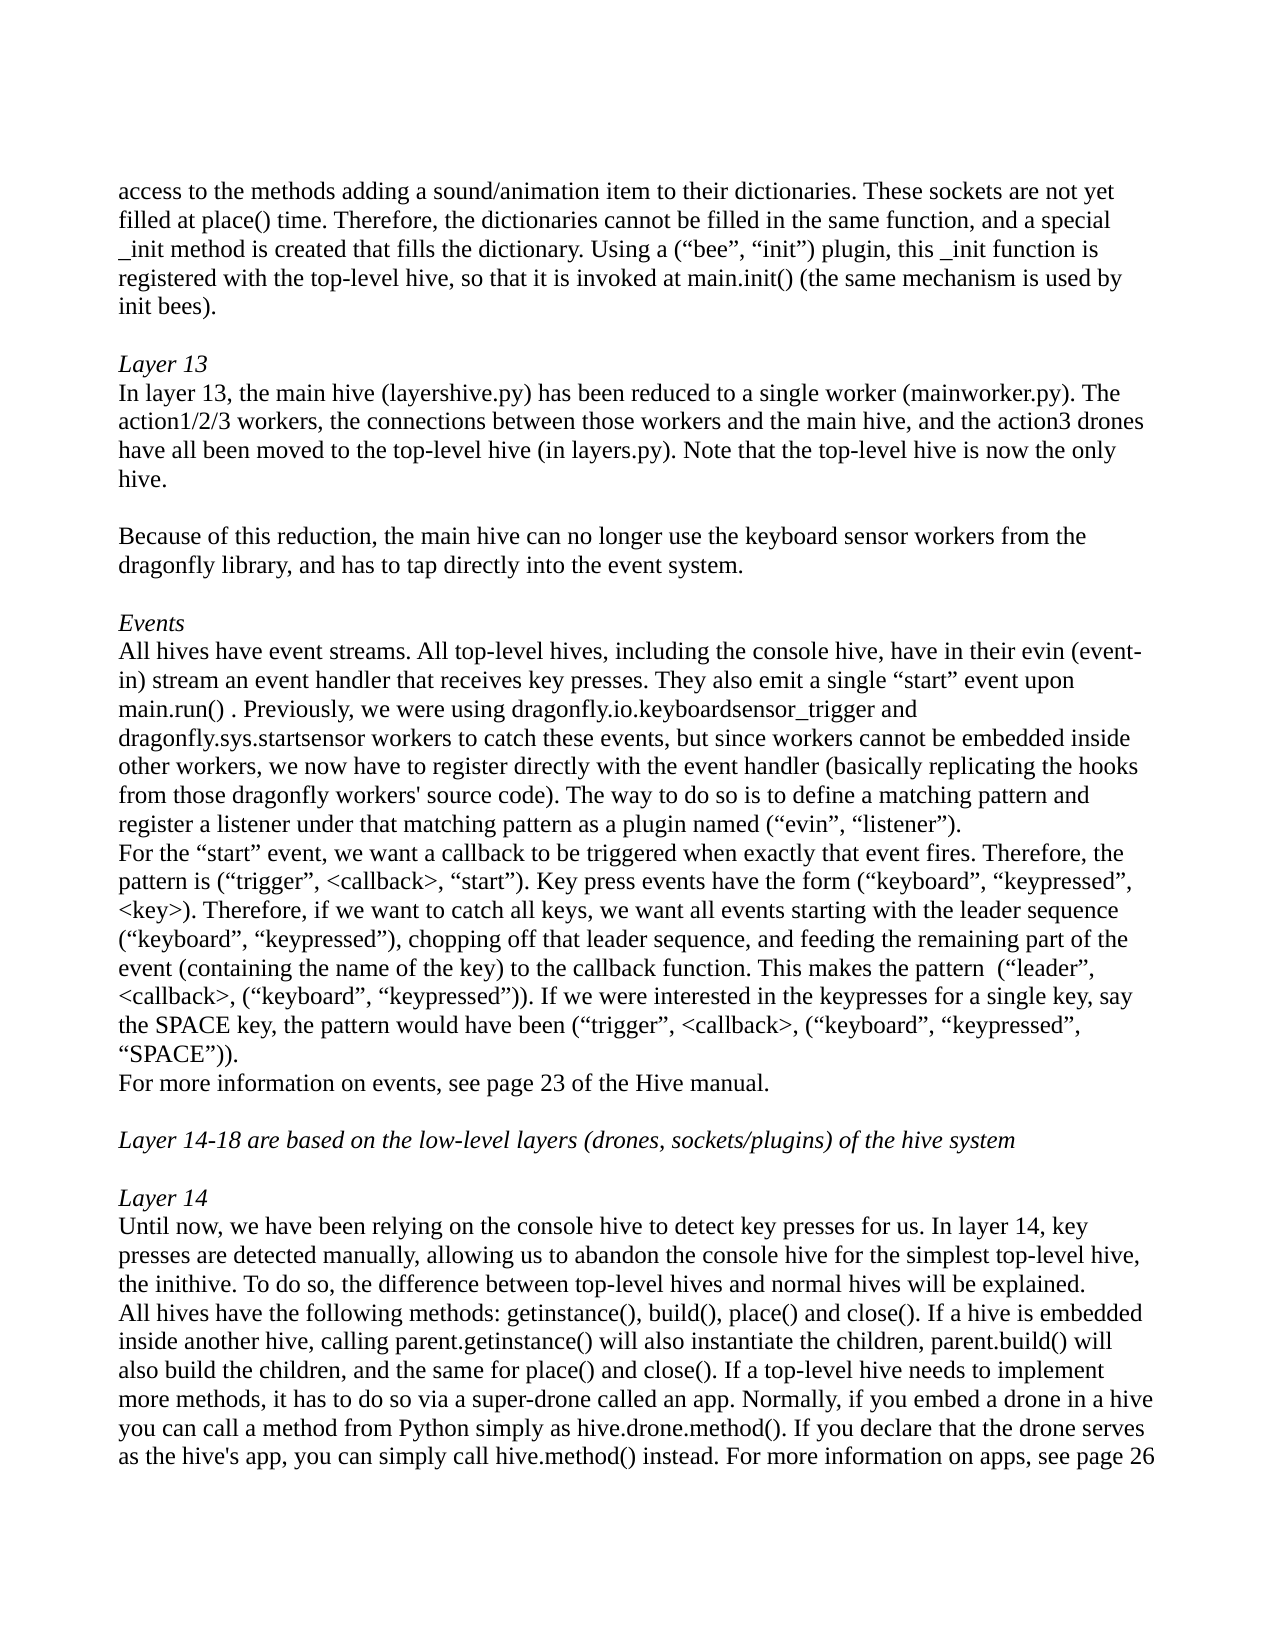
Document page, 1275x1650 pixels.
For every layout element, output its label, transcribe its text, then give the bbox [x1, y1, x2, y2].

text Because of this reduction, the main hive can no longer use the keyboard sensor workers from the dragonfly library, and has to tap directly into the event system. [118, 521, 1157, 579]
text In layer 13, the main hive (layershive.py) has been reduced to a single worker (mainworker.py). The action1/2/3 workers, the connections between those workers and the main hive, and the action3 drones have all been moved to the top-level hive (in layers.py). Note that the top-level hive is now the only hive. [118, 378, 1157, 493]
text Layer 14-18 are based on the low-level layers (drones, sockets/plugins) of the hive system [118, 1125, 1157, 1154]
text Until now, we have been relying on the console hive to detect key presses for us. In layer 14, key presses are detected manually, allowing us to abandon the console hive for the simplest top-level hive, the inithive. To do so, the difference between top-level hives and normal hives will be explained. [118, 1211, 1157, 1298]
text For more information on events, see page 23 of the Hive manual. [118, 1068, 1157, 1096]
text All hives have event streams. All top-level hives, including the console hive, have in their evin (event-in) stream an event handler that receives key presses. They also emit a single “start” event upon main.run() . Previously, we were using dragonfly.io.keyboardsensor_trigger and dragonfly.sys.startsensor workers to catch these events, but since workers cannot be embedded inside other workers, we now have to register directly with the event handler (basically replicating the hooks from those dragonfly workers' source code). The way to do so is to define a matching pattern and register a listener under that matching pattern as a plugin named (“evin”, “listener”). [118, 636, 1157, 838]
text Layer 13 [118, 349, 1157, 378]
text Layer 14 [118, 1183, 1157, 1211]
text All hives have the following methods: getinstance(), build(), place() and close(). If a hive is embedded inside another hive, calling parent.getinstance() will also instantiate the children, parent.build() will also build the children, and the same for place() and close(). If a top-level hive needs to implement more methods, it has to do so via a super-drone called an app. Normally, if you embed a drone in a hive you can call a method from Python simply as hive.drone.method(). If you declare that the drone serves as the hive's app, you can simply call hive.method() instead. For more information on apps, see page 26 [118, 1298, 1157, 1470]
text access to the methods adding a sound/animation item to their dictionaries. These sockets are not yet filled at place() time. Therefore, the dictionaries cannot be filled in the same function, and a special _init method is created that fills the dictionary. Using a (“bee”, “init”) plugin, this _init function is registered with the top-level hive, so that it is invoked at main.init() (the same mechanism is used by init bees). [118, 176, 1157, 320]
text Events [118, 608, 1157, 636]
text For the “start” event, we want a callback to be triggered when exactly that event fires. Therefore, the pattern is (“trigger”, <callback>, “start”). Key press events have the form (“keyboard”, “keypressed”, <key>). Therefore, if we want to catch all keys, we want all events starting with the leader sequence (“keyboard”, “keypressed”), chopping off that leader sequence, and feeding the remaining part of the event (containing the name of the key) to the callback function. This makes the pattern (“leader”, <callback>, (“keyboard”, “keypressed”)). If we were interested in the keypresses for a single key, say the SPACE key, the pattern would have been (“trigger”, <callback>, (“keyboard”, “keypressed”, “SPACE”)). [118, 838, 1157, 1068]
